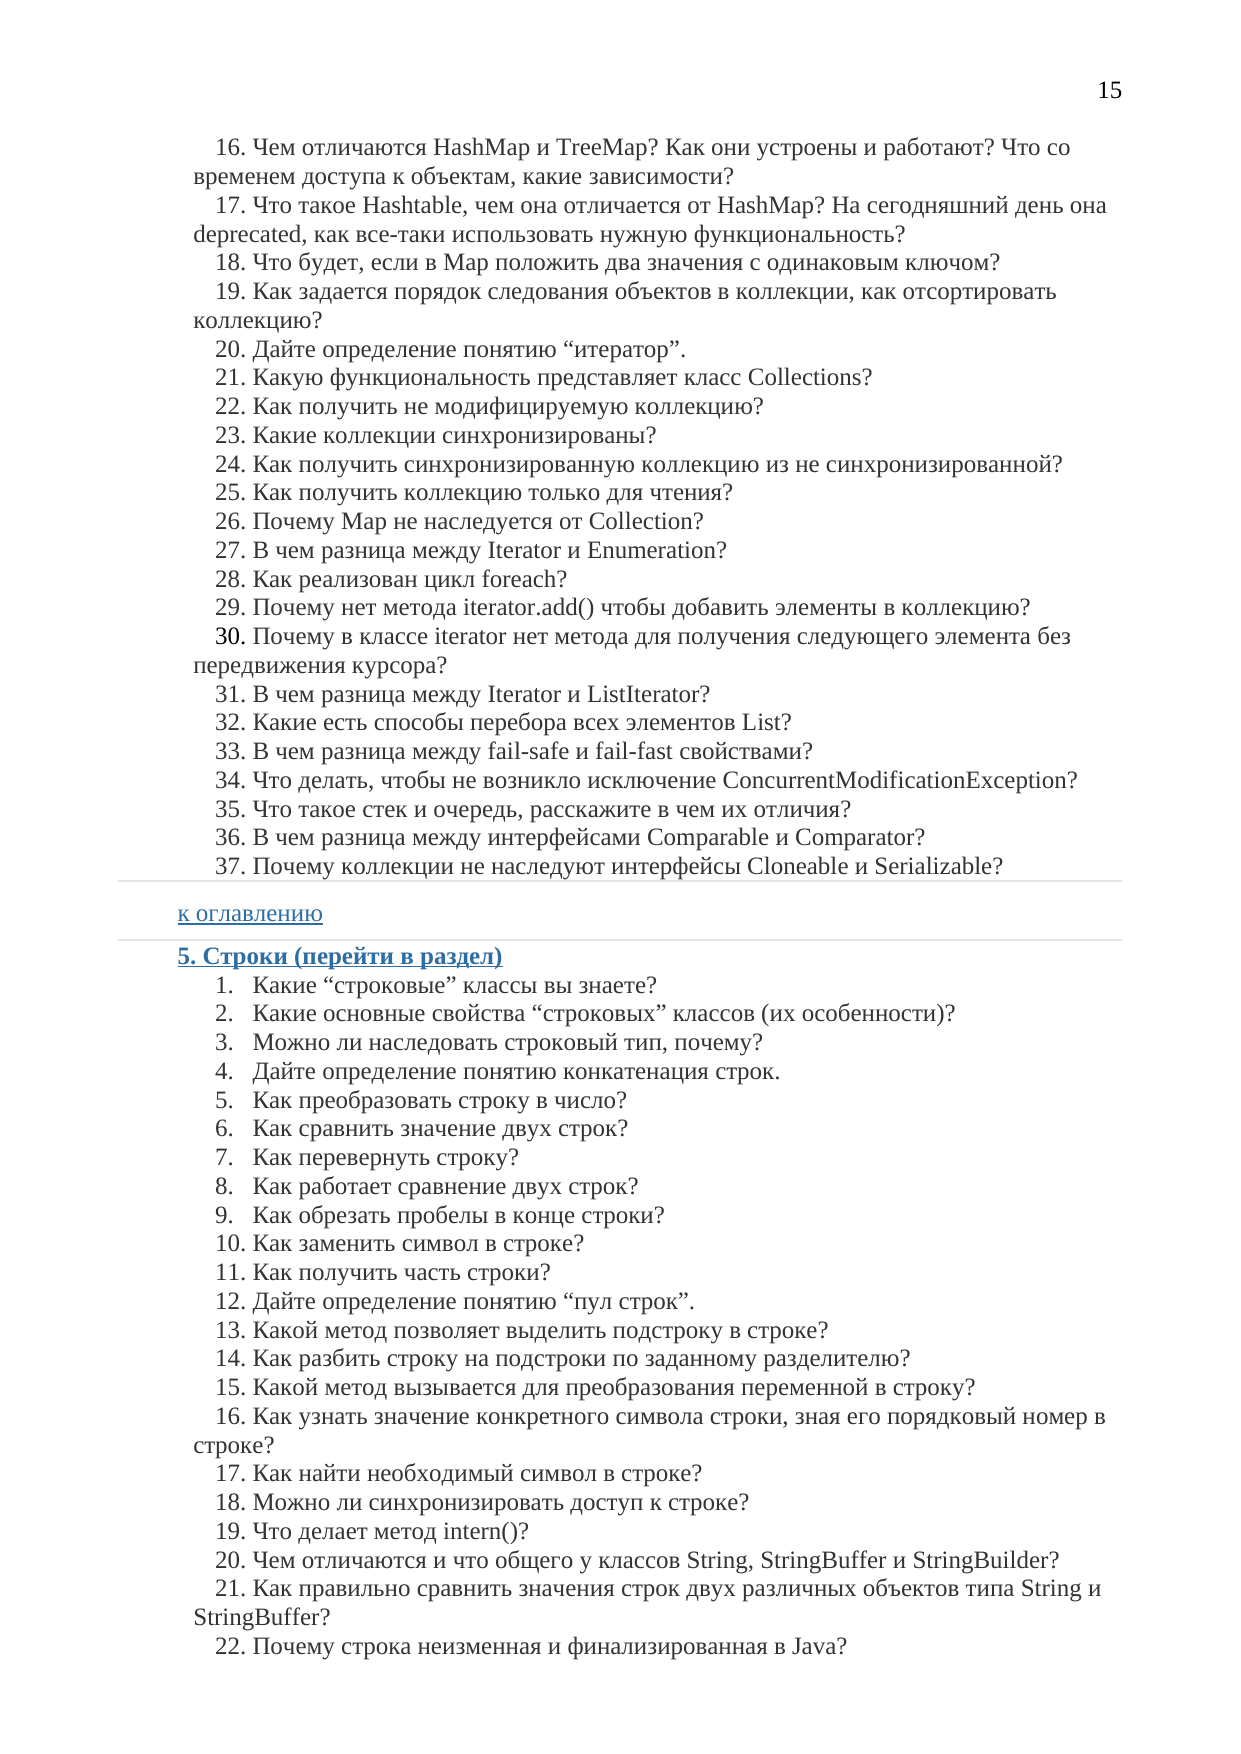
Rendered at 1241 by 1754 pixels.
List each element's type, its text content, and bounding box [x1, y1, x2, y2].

list Почему Map не наследуется от Collection? [156, 506, 1122, 535]
list Можно ли синхронизировать доступ к строке? [156, 1487, 1122, 1516]
list Как обрезать пробелы в конце строки? [156, 1200, 1122, 1228]
list Как заменить символ в строке? [156, 1228, 1122, 1257]
list Как реализован цикл foreach? [156, 564, 1122, 592]
list Что делает метод intern()? [156, 1516, 1122, 1545]
list Какие есть способы перебора всех элементов List? [156, 707, 1122, 736]
list Как узнать значение конкретного символа строки, зная его порядковый номер в строке? [156, 1401, 1122, 1458]
list Как получить не модифицируемую коллекцию? [156, 391, 1122, 420]
list Чем отличаются и что общего у классов String, StringBuffer и StringBuilder? [156, 1545, 1122, 1573]
list В чем разница между Iterator и ListIterator? [156, 679, 1122, 707]
list Как преобразовать строку в число? [156, 1085, 1122, 1113]
list В чем разница между интерфейсами Comparable и Comparator? [156, 822, 1122, 851]
list Как сравнить значение двух строк? [156, 1113, 1122, 1142]
list Дайте определение понятию “итератор”. [156, 334, 1122, 362]
list Какой метод вызывается для преобразования переменной в строку? [156, 1372, 1122, 1401]
list Почему коллекции не наследуют интерфейсы Cloneable и Serializable? [156, 851, 1122, 880]
list Чем отличаются HashMap и TreeMap? Как они устроены и работают? Что со временем доступа к объектам, какие зависимости? [156, 132, 1122, 190]
list Как получить коллекцию только для чтения? [156, 477, 1122, 506]
list Как задается порядок следования объектов в коллекции, как отсортировать коллекцию? [156, 276, 1122, 334]
list Как разбить строку на подстроки по заданному разделителю? [156, 1343, 1122, 1372]
list Что такое стек и очередь, расскажите в чем их отличия? [156, 794, 1122, 822]
list Что будет, если в Map положить два значения с одинаковым ключом? [156, 247, 1122, 276]
list Дайте определение понятию конкатенация строк. [156, 1056, 1122, 1085]
list В чем разница между Iterator и Enumeration? [156, 535, 1122, 564]
list Какой метод позволяет выделить подстроку в строке? [156, 1315, 1122, 1343]
text к оглавлению [118, 882, 1122, 939]
list Дайте определение понятию “пул строк”. [156, 1286, 1122, 1315]
list Почему в классе iterator нет метода для получения следующего элемента без передвижения курсора? [156, 621, 1122, 679]
list Какую функциональность представляет класс Collections? [156, 362, 1122, 391]
list Какие коллекции синхронизированы? [156, 420, 1122, 449]
list Как работает сравнение двух строк? [156, 1171, 1122, 1200]
list Что делать, чтобы не возникло исключение ConcurrentModificationException? [156, 765, 1122, 794]
list Как получить синхронизированную коллекцию из не синхронизированной? [156, 449, 1122, 477]
list Какие “строковые” классы вы знаете? [156, 970, 1122, 998]
list Можно ли наследовать строковый тип, почему? [156, 1027, 1122, 1056]
list Как найти необходимый символ в строке? [156, 1458, 1122, 1487]
list Как получить часть строки? [156, 1257, 1122, 1286]
text 5. Строки (перейти в раздел) [118, 941, 1122, 970]
list Как правильно сравнить значения строк двух различных объектов типа String и StringBuffer? [156, 1573, 1122, 1631]
list Почему строка неизменная и финализированная в Java? [156, 1631, 1122, 1660]
list Какие основные свойства “строковых” классов (их особенности)? [156, 998, 1122, 1027]
list В чем разница между fail-safe и fail-fast свойствами? [156, 736, 1122, 765]
list Как перевернуть строку? [156, 1142, 1122, 1171]
list Почему нет метода iterator.add() чтобы добавить элементы в коллекцию? [156, 592, 1122, 621]
list Что такое Hashtable, чем она отличается от HashMap? На сегодняшний день она deprecated, как все-таки использовать нужную функциональность? [156, 190, 1122, 247]
